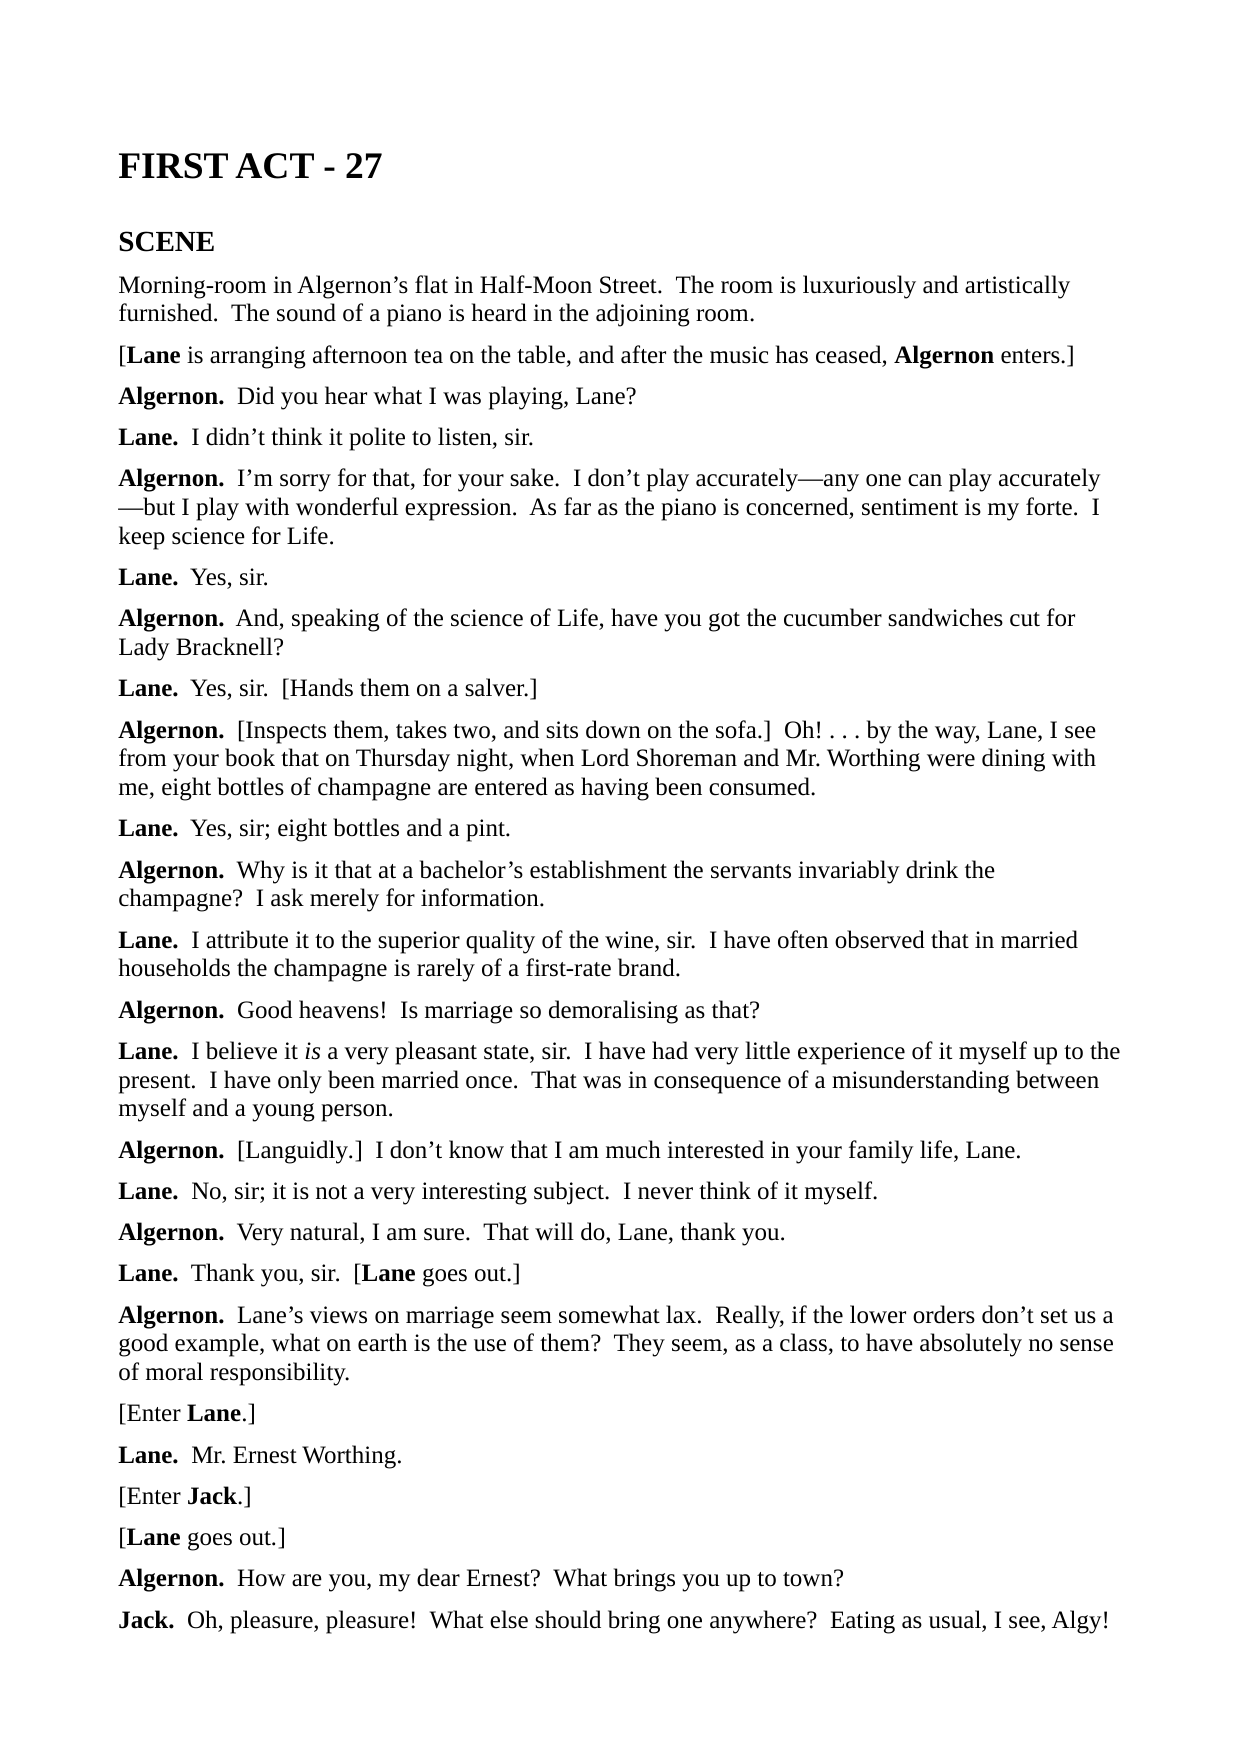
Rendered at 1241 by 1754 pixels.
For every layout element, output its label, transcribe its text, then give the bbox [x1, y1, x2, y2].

text Algernon. [Languidly.] I don’t know that I am much interested in your family life, Lane. [118, 1135, 1122, 1163]
text Lane. Mr. Ernest Worthing. [118, 1440, 1122, 1468]
text Lane. No, sir; it is not a very interesting subject. I never think of it myself. [118, 1176, 1122, 1205]
text Algernon. Good heavens! Is marriage so demoralising as that? [118, 995, 1122, 1023]
text Lane. I believe it is a very pleasant state, sir. I have had very little experience of it myself up to the present. I have only been married once. That was in consequence of a misunderstanding between myself and a young person. [118, 1036, 1122, 1122]
text Algernon. How are you, my dear Ernest? What brings you up to town? [118, 1563, 1122, 1592]
text Lane. Thank you, sir. [Lane goes out.] [118, 1258, 1122, 1287]
text Lane. I didn’t think it polite to listen, sir. [118, 422, 1122, 451]
text Algernon. I’m sorry for that, for your sake. I don’t play accurately—any one can play accurately—but I play with wonderful expression. As far as the piano is concerned, sentiment is my forte. I keep science for Life. [118, 463, 1122, 550]
text Algernon. [Inspects them, takes two, and sits down on the sofa.] Oh! . . . by the way, Lane, I see from your book that on Thursday night, when Lord Shoreman and Mr. Worthing were dining with me, eight bottles of champagne are entered as having been consumed. [118, 715, 1122, 801]
text Algernon. Very natural, I am sure. That will do, Lane, thank you. [118, 1217, 1122, 1246]
text Algernon. Did you hear what I was playing, Lane? [118, 381, 1122, 410]
text [Enter Lane.] [118, 1398, 1122, 1427]
text Jack. Oh, pleasure, pleasure! What else should bring one anywhere? Eating as usual, I see, Algy! [118, 1605, 1122, 1633]
text Lane. Yes, sir. [118, 562, 1122, 591]
text [Enter Jack.] [118, 1481, 1122, 1510]
text Morning-room in Algernon’s flat in Half-Moon Street. The room is luxuriously and artistically furnished. The sound of a piano is heard in the adjoining room. [118, 270, 1122, 327]
subtitle SCENE [118, 224, 1122, 257]
text Algernon. And, speaking of the science of Life, have you got the cucumber sandwiches cut for Lady Bracknell? [118, 603, 1122, 661]
text Lane. Yes, sir. [Hands them on a salver.] [118, 673, 1122, 702]
text Lane. I attribute it to the superior quality of the wine, sir. I have often observed that in married households the champagne is rarely of a first-rate brand. [118, 925, 1122, 982]
text [Lane goes out.] [118, 1522, 1122, 1551]
text [Lane is arranging afternoon tea on the table, and after the music has ceased, Algernon enters.] [118, 340, 1122, 368]
subtitle FIRST ACT - 27 [118, 143, 1122, 186]
text Lane. Yes, sir; eight bottles and a pint. [118, 813, 1122, 842]
text Algernon. Why is it that at a bachelor’s establishment the servants invariably drink the champagne? I ask merely for information. [118, 855, 1122, 912]
text Algernon. Lane’s views on marriage seem somewhat lax. Really, if the lower orders don’t set us a good example, what on earth is the use of them? They seem, as a class, to have absolutely no sense of moral responsibility. [118, 1300, 1122, 1386]
